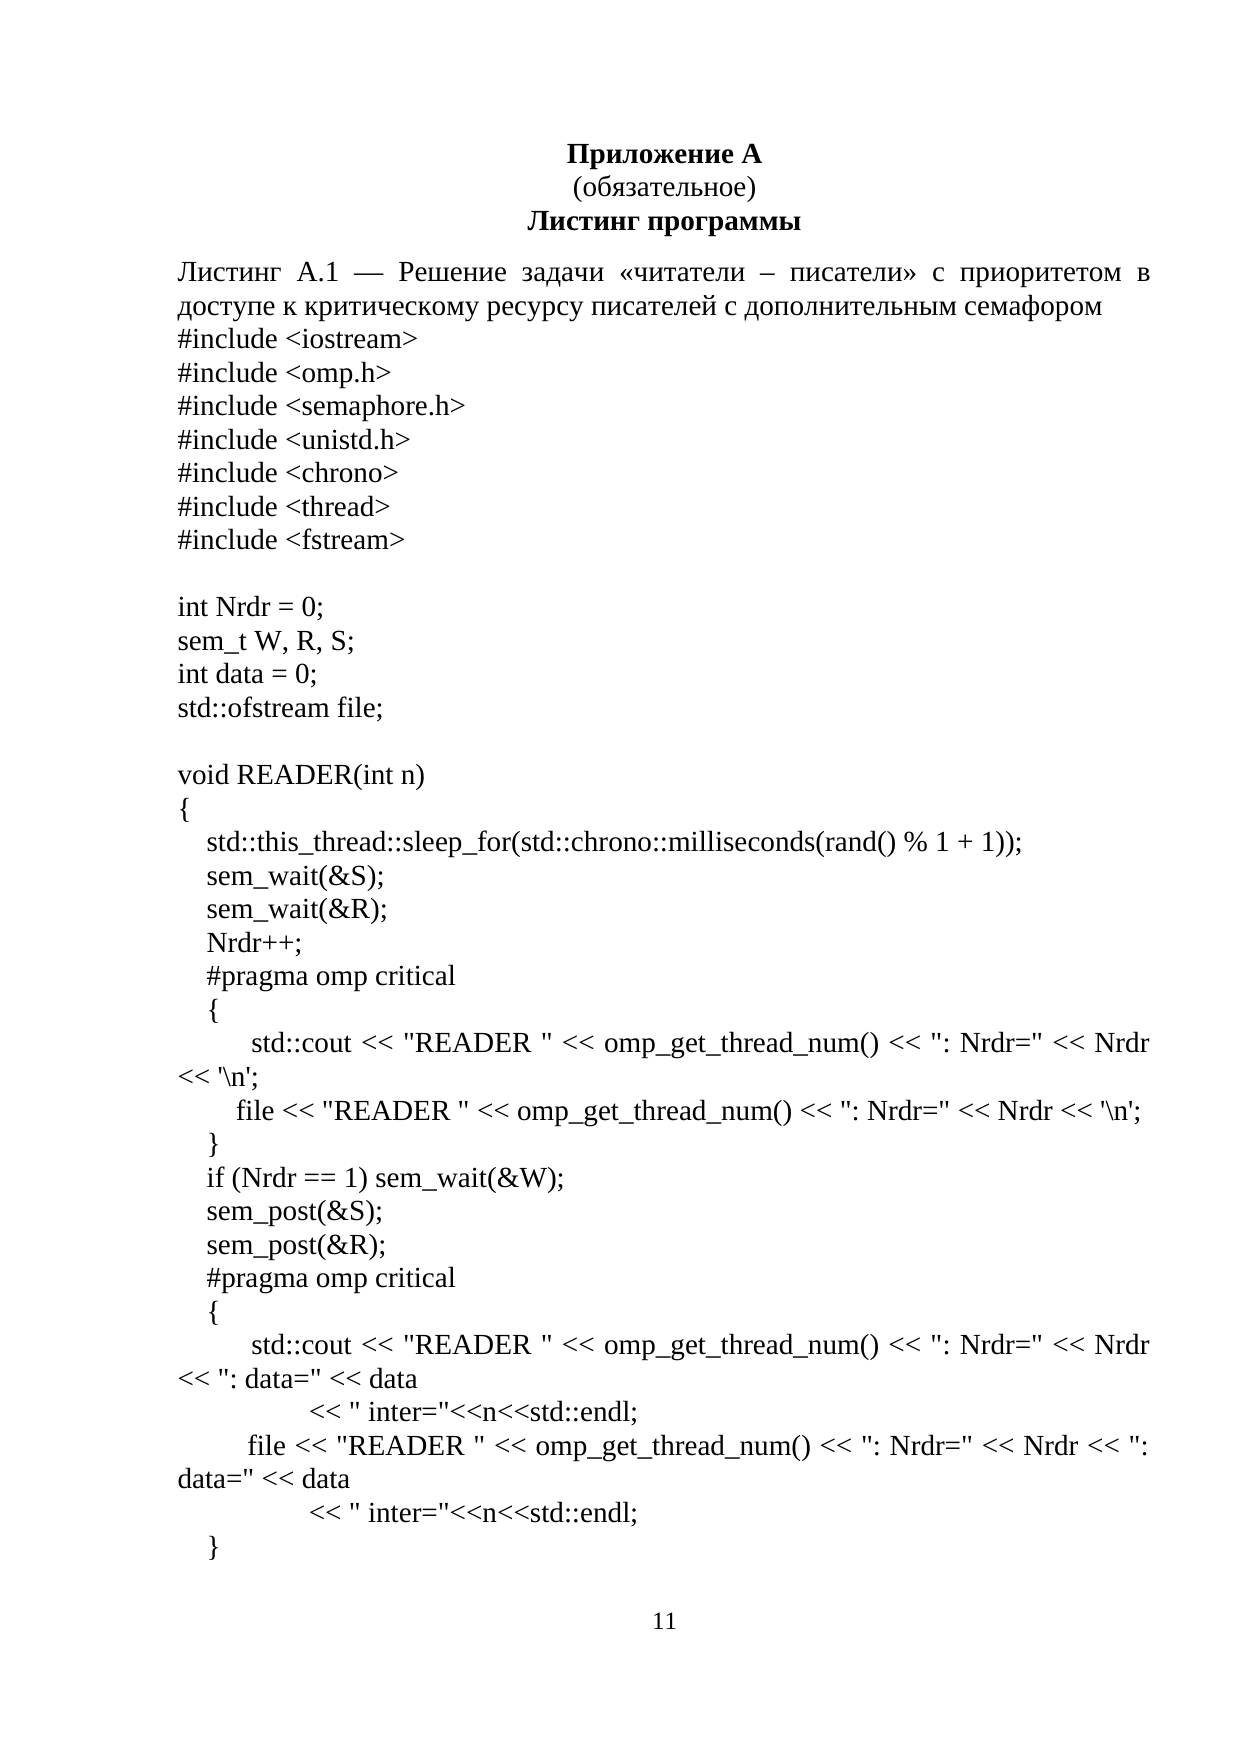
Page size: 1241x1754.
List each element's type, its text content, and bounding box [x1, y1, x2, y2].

text if (Nrdr == 1) sem_wait(&W); [177, 1160, 1152, 1193]
text sem_t W, R, S; [177, 623, 1152, 657]
text } [177, 1529, 1152, 1562]
text Листинг А.1 — Решение задачи «читатели – писатели» с приоритетом в доступе к критическому ресурсу писателей с дополнительным семафором [177, 254, 1152, 321]
text file << "READER " << omp_get_thread_num() << ": Nrdr=" << Nrdr << ": data=" << data [177, 1428, 1152, 1495]
text #include <omp.h> [177, 355, 1152, 388]
text sem_post(&S); [177, 1193, 1152, 1227]
text << " inter="<<n<<std::endl; [177, 1495, 1152, 1529]
text { [177, 1294, 1152, 1327]
text << " inter="<<n<<std::endl; [177, 1394, 1152, 1428]
text #pragma omp critical [177, 958, 1152, 992]
text sem_wait(&S); [177, 858, 1152, 891]
text #include <chrono> [177, 455, 1152, 489]
text file << "READER " << omp_get_thread_num() << ": Nrdr=" << Nrdr << '\n'; [177, 1093, 1152, 1126]
text int data = 0; [177, 657, 1152, 690]
text void READER(int n) [177, 757, 1152, 791]
text #include <unistd.h> [177, 422, 1152, 455]
text { [177, 992, 1152, 1026]
text std::ofstream file; [177, 690, 1152, 724]
text #include <thread> [177, 489, 1152, 522]
text #include <fstream> [177, 522, 1152, 556]
text #include <iostream> [177, 321, 1152, 355]
text std::this_thread::sleep_for(std::chrono::milliseconds(rand() % 1 + 1)); [177, 824, 1152, 858]
text #include <semaphore.h> [177, 388, 1152, 422]
subtitle Приложение А (обязательное) Листинг программы [177, 136, 1152, 236]
text sem_post(&R); [177, 1227, 1152, 1260]
text sem_wait(&R); [177, 891, 1152, 925]
text Nrdr++; [177, 925, 1152, 958]
text int Nrdr = 0; [177, 589, 1152, 623]
text } [177, 1126, 1152, 1160]
text { [177, 791, 1152, 824]
text std::cout << "READER " << omp_get_thread_num() << ": Nrdr=" << Nrdr << '\n'; [177, 1026, 1152, 1093]
text #pragma omp critical [177, 1260, 1152, 1294]
text std::cout << "READER " << omp_get_thread_num() << ": Nrdr=" << Nrdr << ": data=" << data [177, 1327, 1152, 1394]
